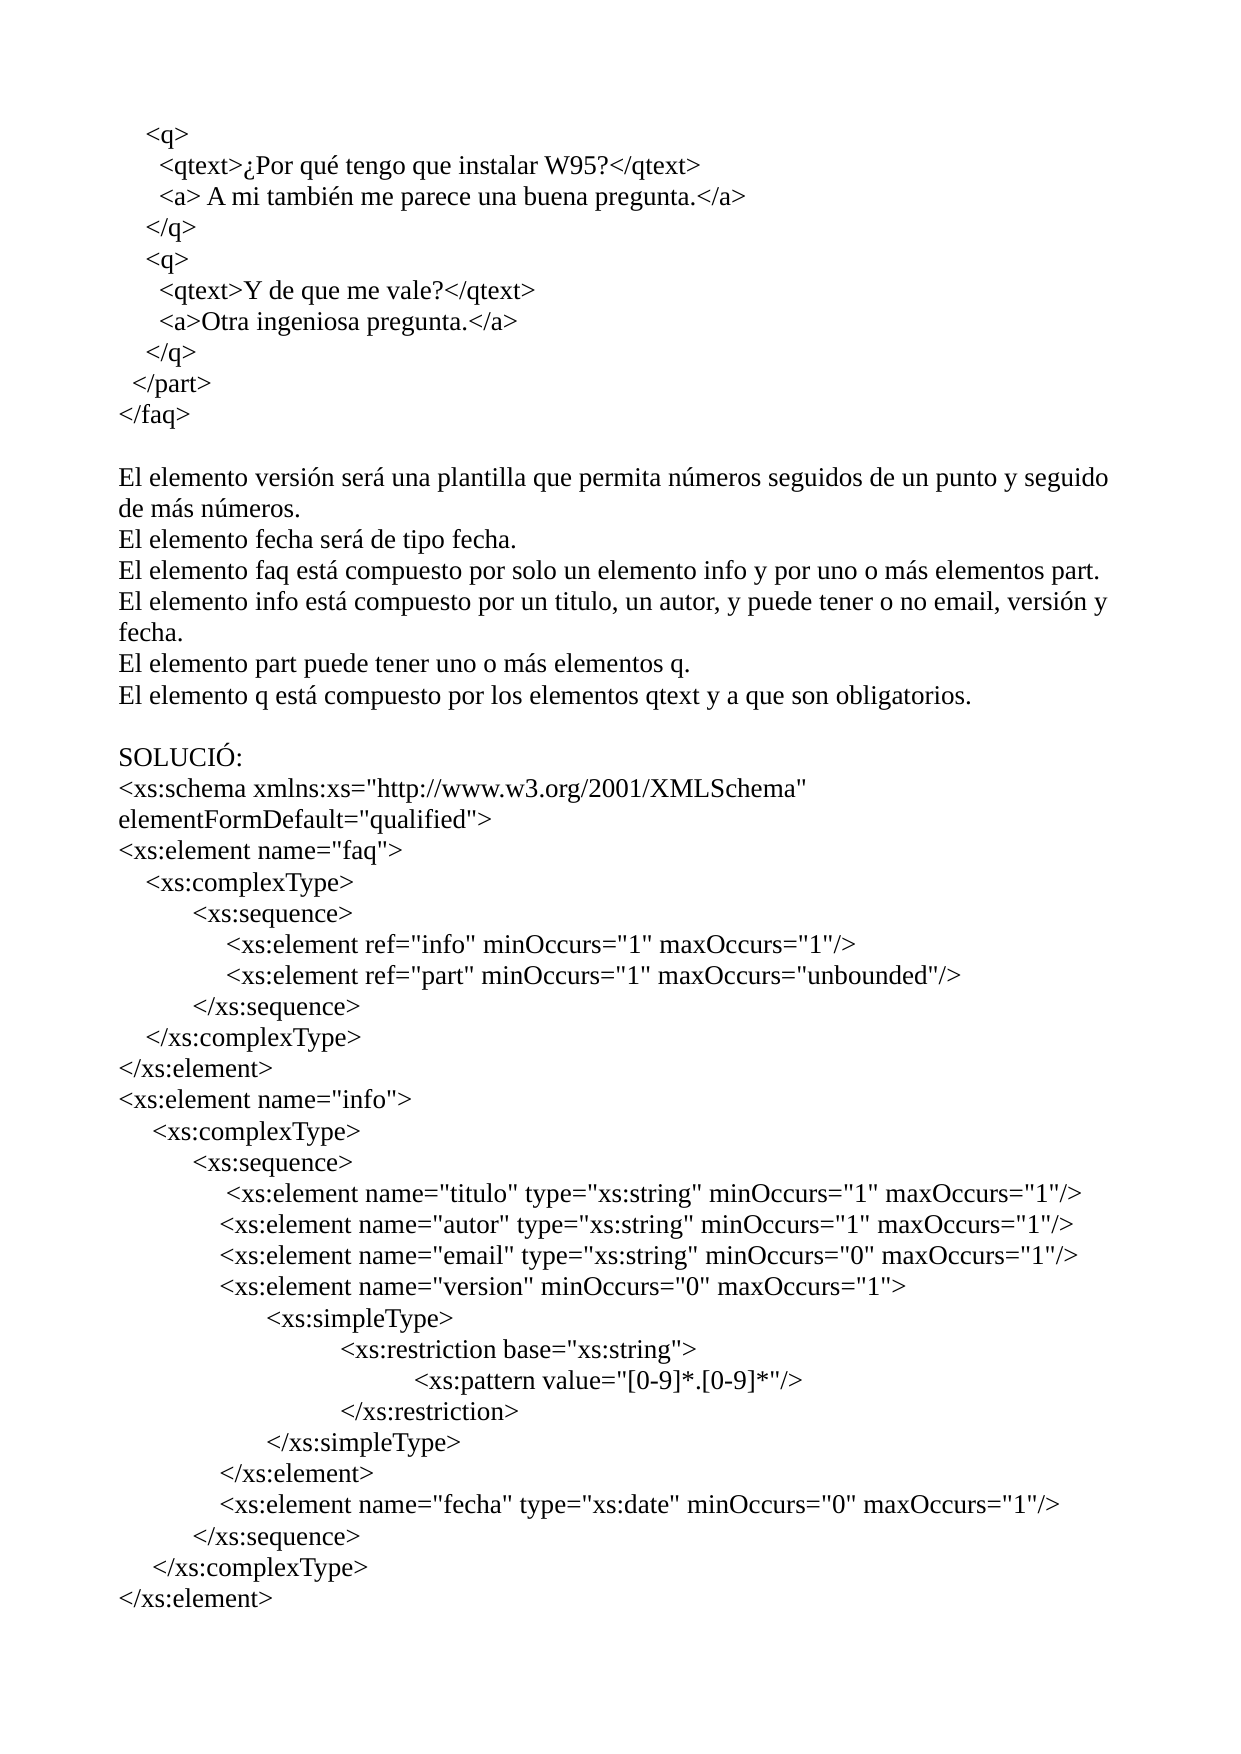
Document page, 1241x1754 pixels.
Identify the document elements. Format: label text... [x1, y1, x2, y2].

text El elemento versión será una plantilla que permita números seguidos de un punto y seguido de más números. [118, 461, 1122, 523]
text <xs:element name="info"> [118, 1084, 1122, 1115]
text <q> [118, 243, 1122, 274]
text <xs:sequence> [118, 1146, 1122, 1177]
text <xs:sequence> [118, 897, 1122, 928]
text El elemento info está compuesto por un titulo, un autor, y puede tener o no email, versión y fecha. [118, 585, 1122, 648]
text El elemento fecha será de tipo fecha. [118, 523, 1122, 554]
text </part> [118, 367, 1122, 398]
text <xs:pattern value="[0-9]*.[0-9]*"/> [118, 1364, 1122, 1395]
text <xs:restriction base="xs:string"> [118, 1333, 1122, 1364]
text <xs:complexType> [118, 1115, 1122, 1146]
text </q> [118, 336, 1122, 367]
text <a>Otra ingeniosa pregunta.</a> [118, 305, 1122, 336]
text </xs:element> [118, 1582, 1122, 1613]
text </xs:complexType> [118, 1021, 1122, 1052]
text <q> [118, 118, 1122, 149]
text </xs:complexType> [118, 1551, 1122, 1582]
text </xs:restriction> [118, 1395, 1122, 1426]
text <xs:simpleType> [118, 1302, 1122, 1333]
text <xs:element name="titulo" type="xs:string" minOccurs="1" maxOccurs="1"/> [118, 1177, 1122, 1208]
text El elemento part puede tener uno o más elementos q. [118, 648, 1122, 679]
text <xs:element name="version" minOccurs="0" maxOccurs="1"> [118, 1271, 1122, 1302]
text <xs:element ref="part" minOccurs="1" maxOccurs="unbounded"/> [118, 959, 1122, 990]
text </xs:sequence> [118, 990, 1122, 1021]
text <xs:element name="email" type="xs:string" minOccurs="0" maxOccurs="1"/> [118, 1239, 1122, 1271]
text </faq> [118, 398, 1122, 429]
text <xs:complexType> [118, 866, 1122, 897]
text </xs:sequence> [118, 1520, 1122, 1551]
text </xs:element> [118, 1052, 1122, 1084]
text <a> A mi también me parece una buena pregunta.</a> [118, 180, 1122, 212]
text <xs:element name="autor" type="xs:string" minOccurs="1" maxOccurs="1"/> [118, 1208, 1122, 1239]
text El elemento q está compuesto por los elementos qtext y a que son obligatorios. [118, 679, 1122, 710]
text </xs:simpleType> [118, 1426, 1122, 1457]
text <xs:schema xmlns:xs="http://www.w3.org/2001/XMLSchema" elementFormDefault="qualified"> [118, 772, 1122, 834]
text <xs:element ref="info" minOccurs="1" maxOccurs="1"/> [118, 928, 1122, 959]
text </q> [118, 212, 1122, 243]
text SOLUCIÓ: [118, 741, 1122, 772]
text El elemento faq está compuesto por solo un elemento info y por uno o más elementos part. [118, 554, 1122, 585]
text </xs:element> [118, 1457, 1122, 1488]
text <qtext>¿Por qué tengo que instalar W95?</qtext> [118, 149, 1122, 180]
text <qtext>Y de que me vale?</qtext> [118, 274, 1122, 305]
text <xs:element name="fecha" type="xs:date" minOccurs="0" maxOccurs="1"/> [118, 1488, 1122, 1520]
text <xs:element name="faq"> [118, 834, 1122, 866]
